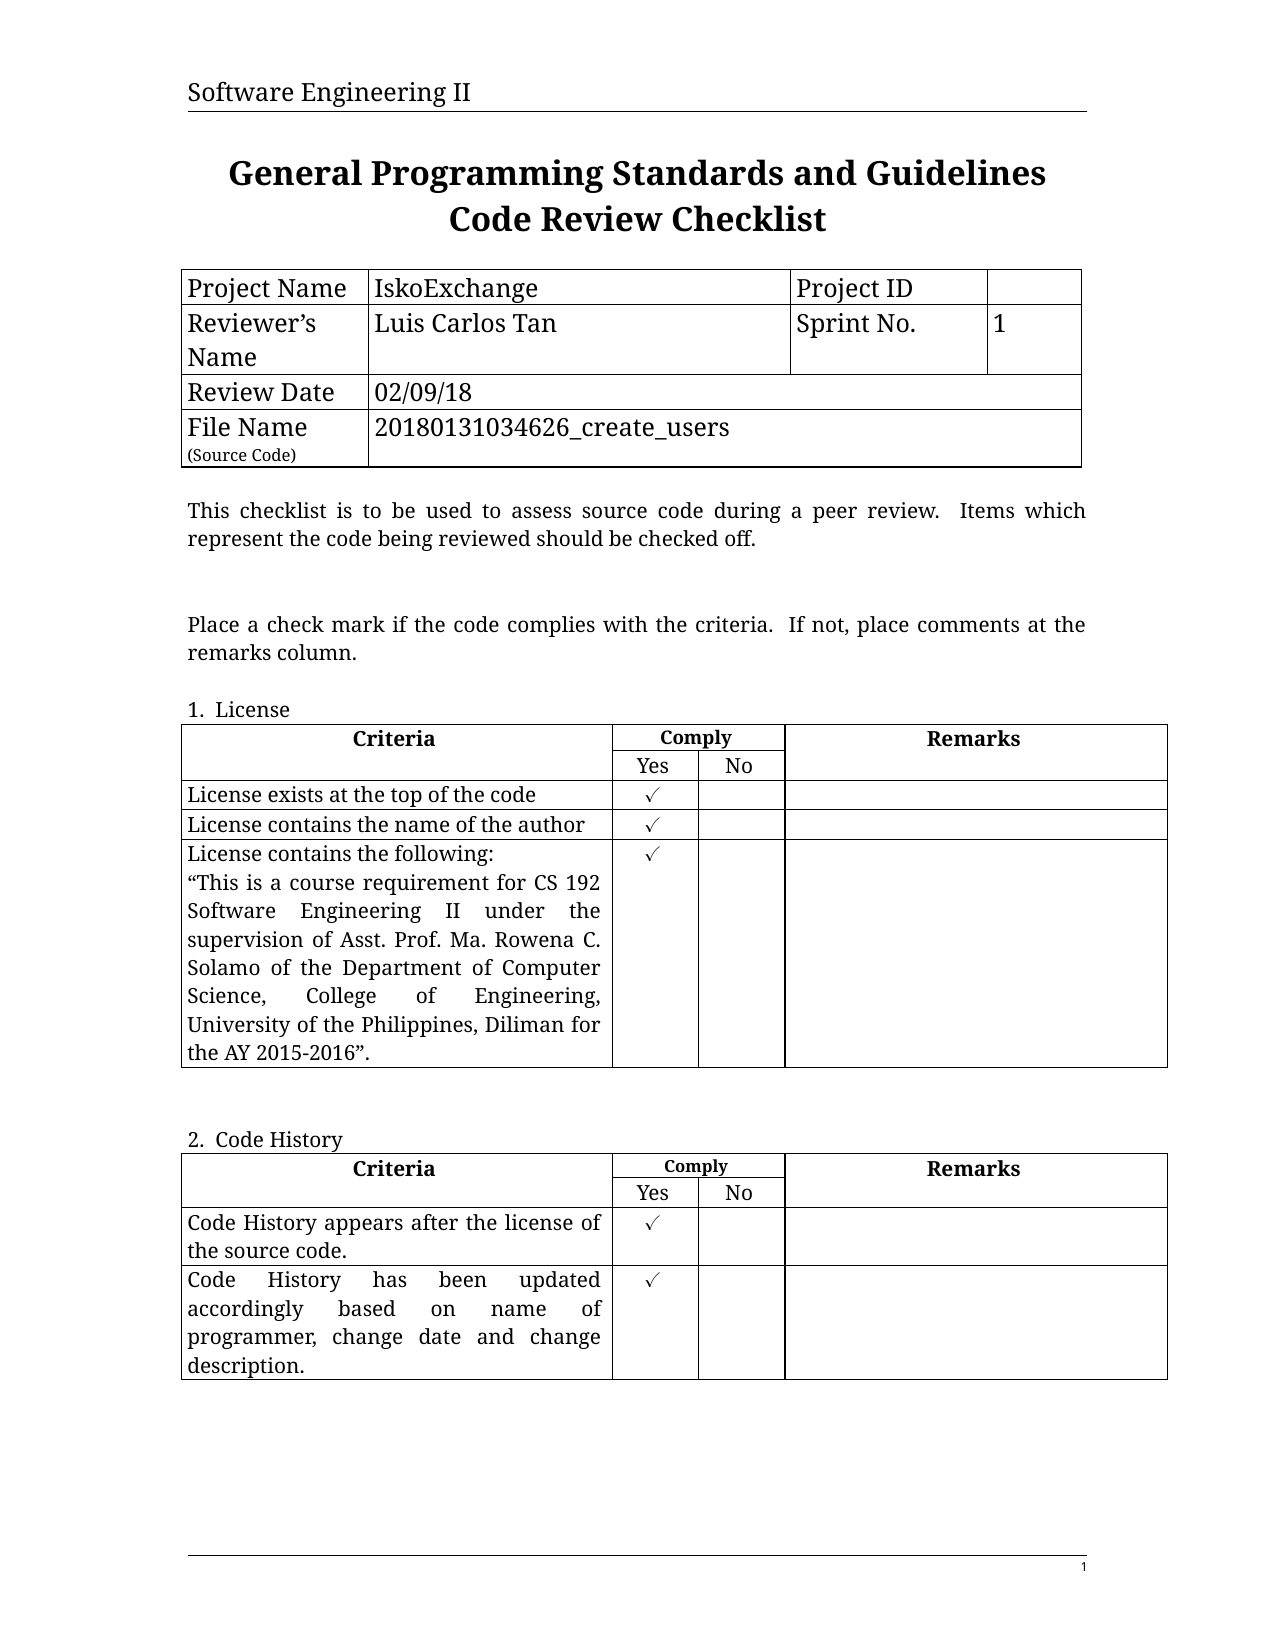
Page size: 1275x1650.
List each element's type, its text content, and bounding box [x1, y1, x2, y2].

table_header Comply [613, 1154, 784, 1177]
table_cell File Name (Source Code) [182, 410, 368, 466]
table_cell [699, 840, 784, 1067]
table_header Criteria [182, 1154, 612, 1207]
table_cell ✓ [613, 840, 698, 1067]
table_header Project Name [182, 270, 368, 304]
table_header Remarks [786, 725, 1167, 779]
text Place a check mark if the code complies with the criteria. If not, place comments at the remarks column. [187, 610, 1087, 667]
table_header Remarks [786, 1154, 1167, 1207]
text 1. License [187, 695, 1087, 723]
table_cell Sprint No. [791, 305, 987, 373]
table_cell [699, 810, 784, 838]
text 2. Code History [187, 1125, 1087, 1153]
table_cell No [699, 1178, 784, 1207]
table_cell Yes [613, 751, 698, 779]
table_cell ✓ [613, 1266, 698, 1379]
table_cell [699, 1266, 784, 1379]
table_header Comply [613, 725, 784, 750]
table_cell Reviewer’s Name [182, 305, 368, 373]
table_cell [786, 810, 1167, 838]
table_cell License contains the following: “This is a course requirement for CS 192 Software Engineering II under the supervision of Asst. Prof. Ma. Rowena C. Solamo of the Department of Computer Science, College of Engineering, University of the Philippines, Diliman for the AY 2015-2016”. [182, 840, 612, 1067]
table_cell Luis Carlos Tan [369, 305, 790, 373]
table_cell 1 [988, 305, 1081, 373]
table_cell Yes [613, 1178, 698, 1207]
table_header Project ID [791, 270, 987, 304]
table_cell 02/09/18 [369, 375, 1081, 409]
text This checklist is to be used to assess source code during a peer review. Items which represent the code being reviewed should be checked off. [187, 496, 1087, 553]
table_cell ✓ [613, 781, 698, 809]
table_cell [786, 840, 1167, 1067]
table_header Criteria [182, 725, 612, 779]
table_cell No [699, 751, 784, 779]
table_cell ✓ [613, 810, 698, 838]
table_cell Code History has been updated accordingly based on name of programmer, change date and change description. [182, 1266, 612, 1379]
table_cell License contains the name of the author [182, 810, 612, 838]
table_cell [699, 1208, 784, 1264]
table_cell Review Date [182, 375, 368, 409]
table_cell [786, 781, 1167, 809]
text General Programming Standards and Guidelines Code Review Checklist [187, 150, 1087, 241]
table_cell License exists at the top of the code [182, 781, 612, 809]
table_cell 20180131034626_create_users [369, 410, 1081, 466]
table_cell [786, 1208, 1167, 1264]
table_cell [699, 781, 784, 809]
table_cell ✓ [613, 1208, 698, 1264]
table_cell [786, 1266, 1167, 1379]
table_cell Code History appears after the license of the source code. [182, 1208, 612, 1264]
table_header [988, 270, 1081, 304]
table_header IskoExchange [369, 270, 790, 304]
